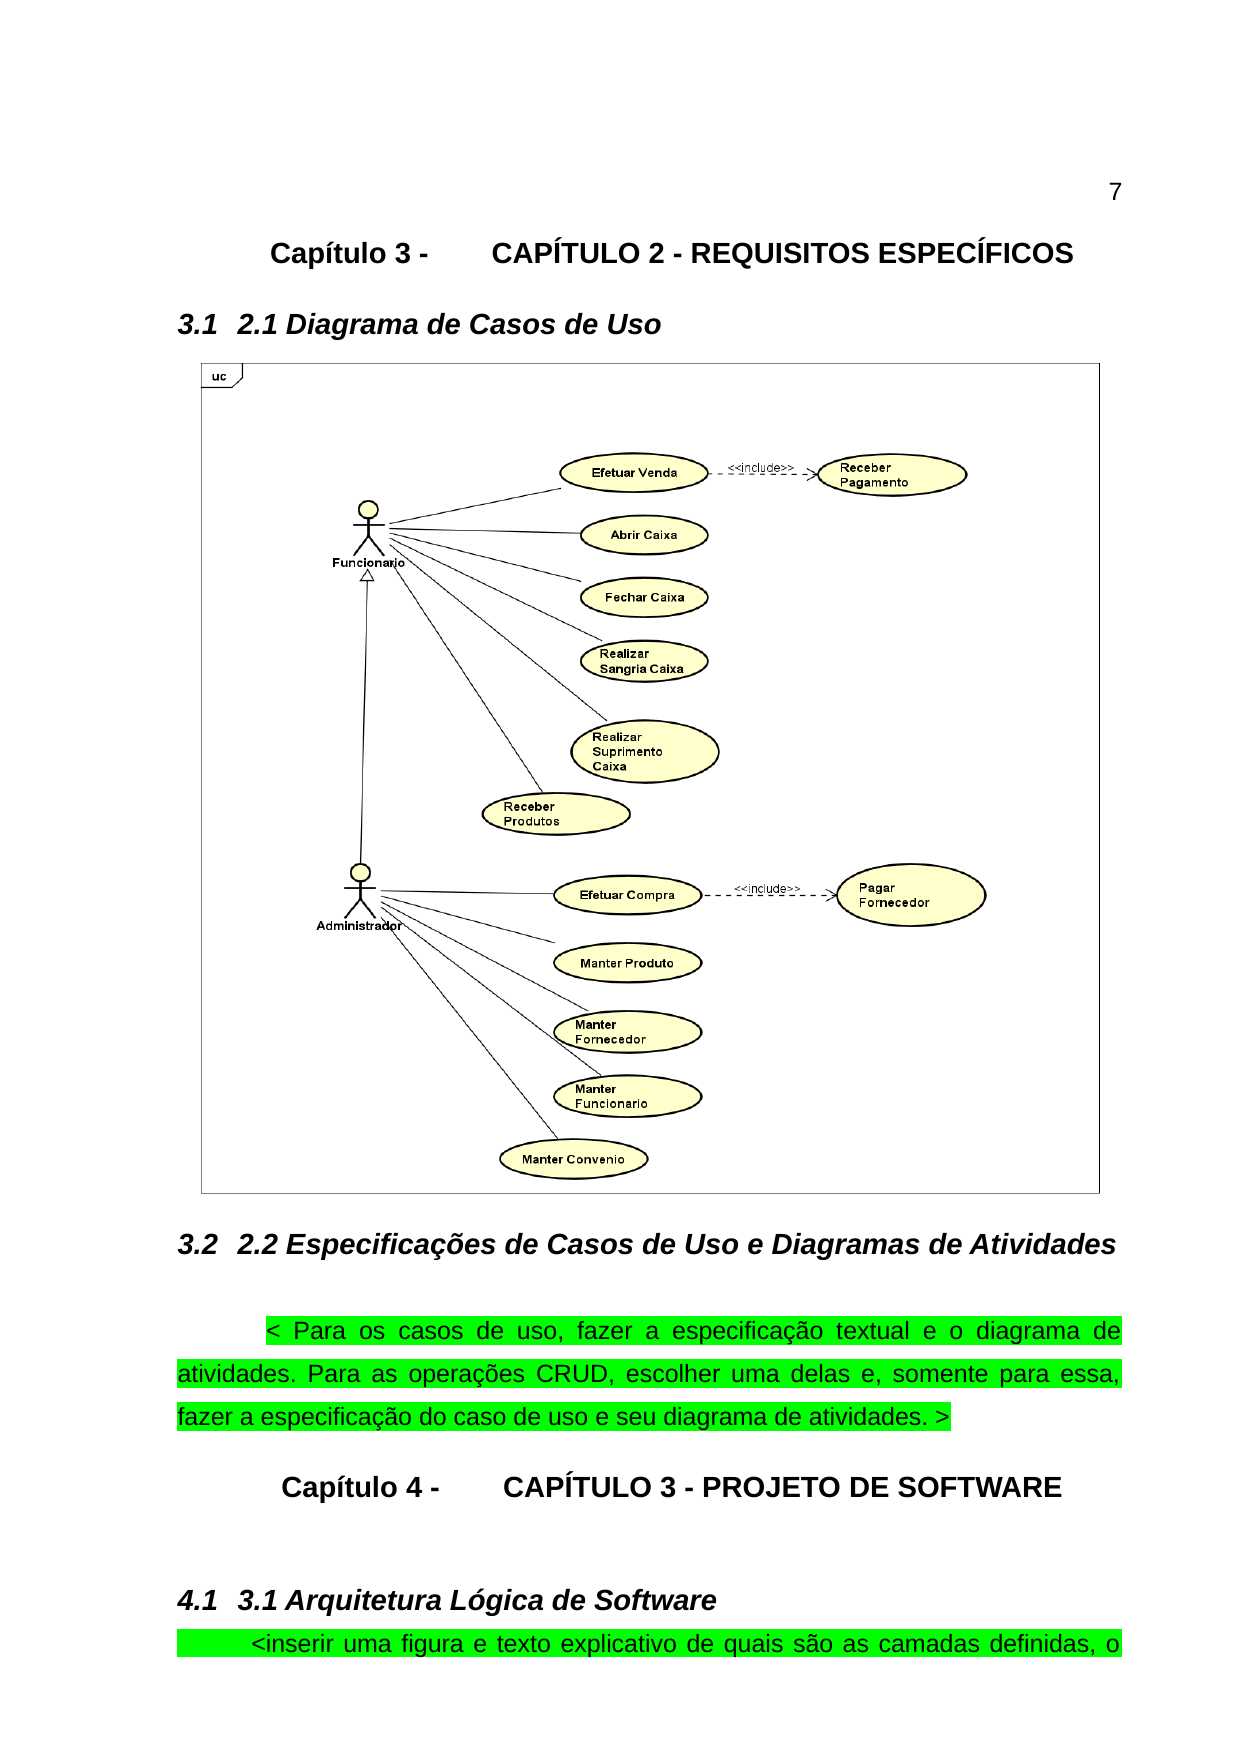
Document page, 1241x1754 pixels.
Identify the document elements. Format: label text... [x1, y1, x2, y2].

subtitle 2.2 Especificações de Casos de Uso e Diagramas de Atividades [177, 1227, 1122, 1260]
text < Para os casos de uso, fazer a especificação textual e o diagrama de atividades. Para as operações CRUD, escolher uma delas e, somente para essa, fazer a especificação do caso de uso e seu diagrama de atividades. > [177, 1316, 1122, 1431]
subtitle 3.1 Arquitetura Lógica de Software [177, 1583, 1122, 1616]
subtitle CAPÍTULO 2 - REQUISITOS ESPECÍFICOS [222, 236, 1122, 270]
subtitle 2.1 Diagrama de Casos de Uso [177, 307, 1122, 341]
subtitle CAPÍTULO 3 - PROJETO DE SOFTWARE [222, 1470, 1122, 1504]
text <inserir uma figura e texto explicativo de quais são as camadas definidas, o [177, 1629, 1122, 1657]
